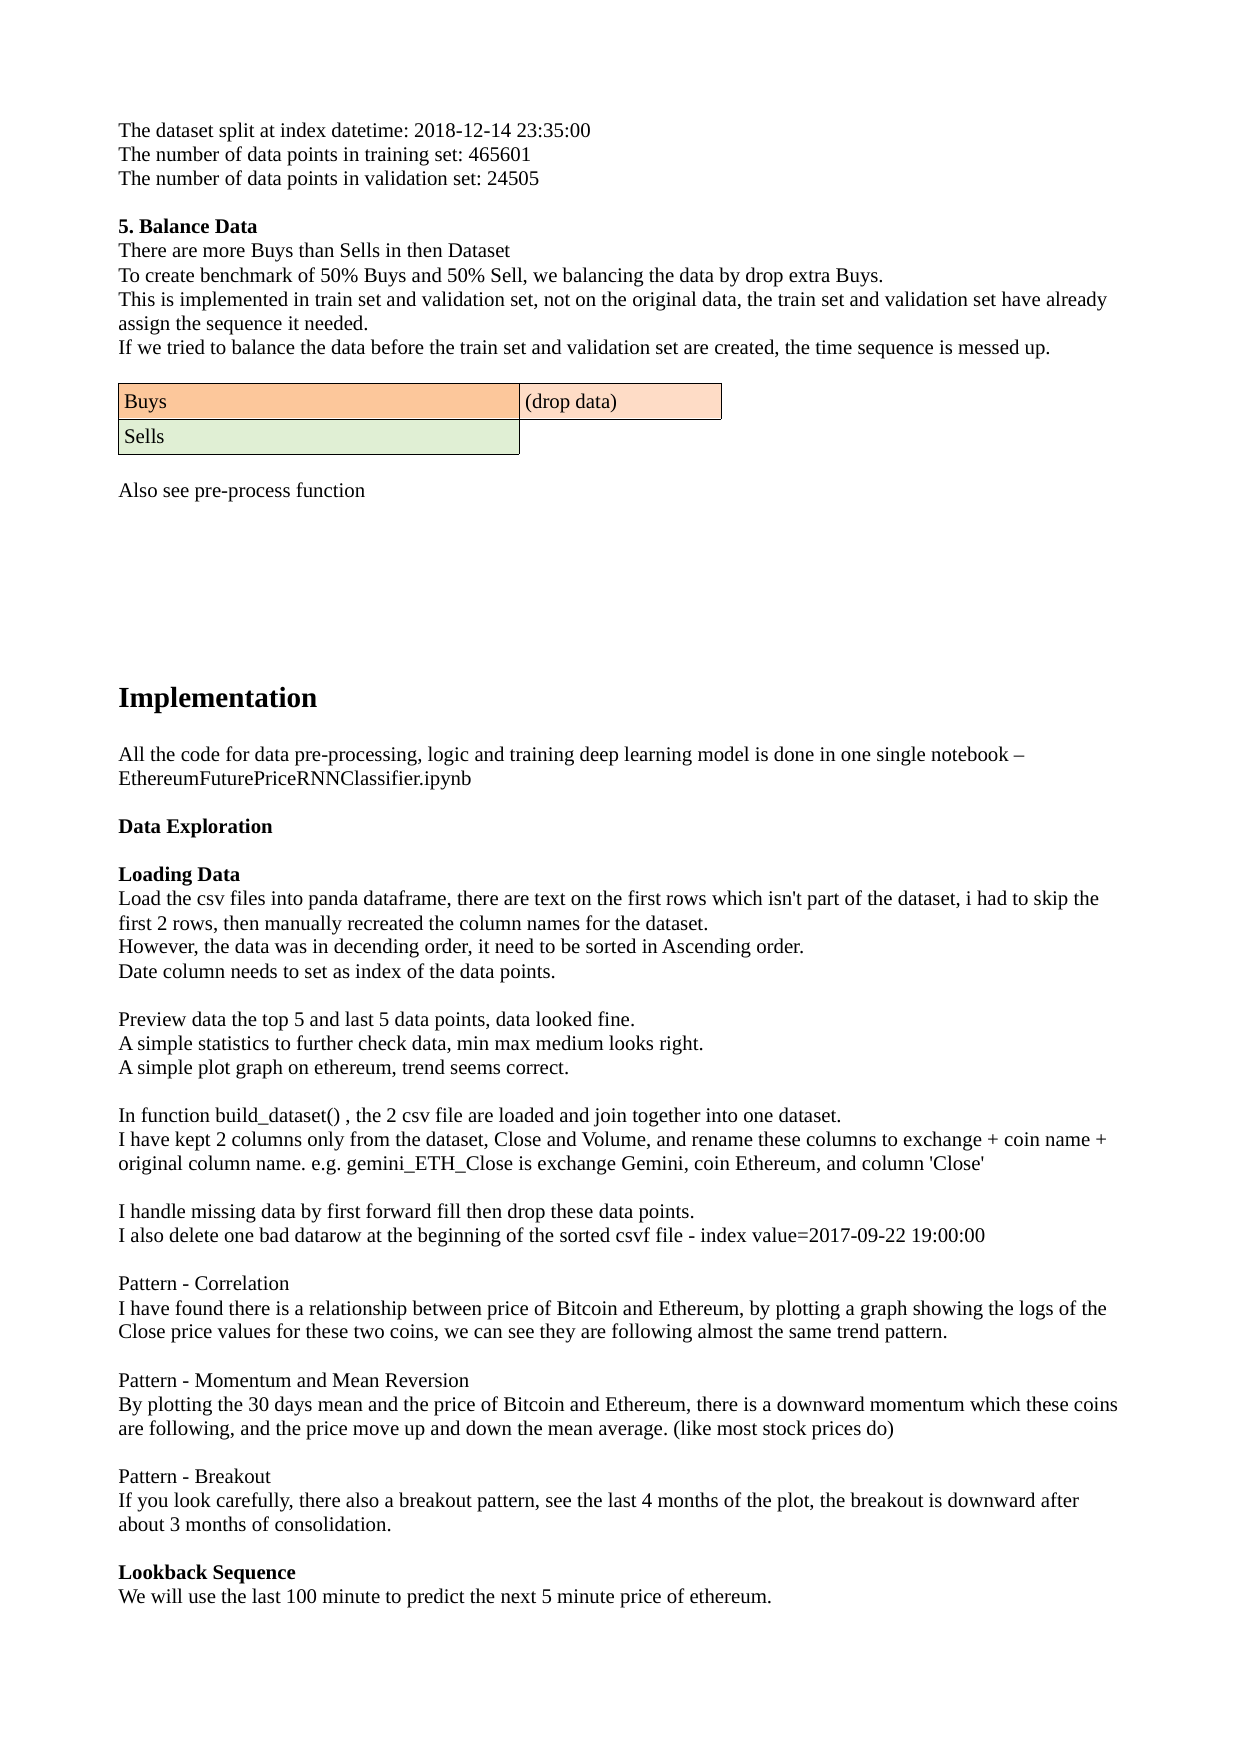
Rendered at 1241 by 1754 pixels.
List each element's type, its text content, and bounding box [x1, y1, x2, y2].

text I have found there is a relationship between price of Bitcoin and Ethereum, by plotting a graph showing the logs of the Close price values for these two coins, we can see they are following almost the same trend pattern. [118, 1295, 1122, 1343]
text Pattern - Correlation [118, 1271, 1122, 1295]
text There are more Buys than Sells in then Dataset [118, 238, 1122, 262]
text Loading Data [118, 862, 1122, 886]
text We will use the last 100 minute to predict the next 5 minute price of ethereum. [118, 1584, 1122, 1608]
text Pattern - Momentum and Mean Reversion [118, 1368, 1122, 1392]
text All the code for data pre-processing, logic and training deep learning model is done in one single notebook – EthereumFuturePriceRNNClassifier.ipynb [118, 742, 1122, 790]
text I have kept 2 columns only from the dataset, Close and Volume, and rename these columns to exchange + coin name + original column name. e.g. gemini_ETH_Close is exchange Gemini, coin Ethereum, and column 'Close' [118, 1127, 1122, 1175]
text Load the csv files into panda dataframe, there are text on the first rows which isn't part of the dataset, i had to skip the first 2 rows, then manually recreated the column names for the dataset. [118, 886, 1122, 934]
text To create benchmark of 50% Buys and 50% Sell, we balancing the data by drop extra Buys. [118, 262, 1122, 287]
text Data Exploration [118, 814, 1122, 838]
text If you look carefully, there also a breakout pattern, see the last 4 months of the plot, the breakout is downward after about 3 months of consolidation. [118, 1488, 1122, 1536]
text 5. Balance Data [118, 214, 1122, 238]
text In function build_dataset() , the 2 csv file are loaded and join together into one dataset. [118, 1103, 1122, 1127]
text The number of data points in validation set: 24505 [118, 166, 1122, 190]
text A simple statistics to further check data, min max medium looks right. [118, 1031, 1122, 1055]
text Also see pre-process function [118, 478, 1122, 502]
table_header (drop data) [520, 384, 721, 418]
text Preview data the top 5 and last 5 data points, data looked fine. [118, 1007, 1122, 1031]
table_header Sells [119, 420, 519, 454]
text I also delete one bad datarow at the beginning of the sorted csvf file - index value=2017-09-22 19:00:00 [118, 1223, 1122, 1247]
text Pattern - Breakout [118, 1464, 1122, 1488]
text The dataset split at index datetime: 2018-12-14 23:35:00 [118, 118, 1122, 142]
text However, the data was in decending order, it need to be sorted in Ascending order. [118, 934, 1122, 958]
text Lookback Sequence [118, 1560, 1122, 1584]
text This is implemented in train set and validation set, not on the original data, the train set and validation set have already assign the sequence it needed. [118, 287, 1122, 335]
text If we tried to balance the data before the train set and validation set are created, the time sequence is messed up. [118, 335, 1122, 359]
text The number of data points in training set: 465601 [118, 142, 1122, 166]
text A simple plot graph on ethereum, trend seems correct. [118, 1055, 1122, 1079]
subtitle Implementation [118, 680, 1122, 713]
text By plotting the 30 days mean and the price of Bitcoin and Ethereum, there is a downward momentum which these coins are following, and the price move up and down the mean average. (like most stock prices do) [118, 1392, 1122, 1440]
table_header Buys [119, 384, 519, 418]
text Date column needs to set as index of the data points. [118, 958, 1122, 983]
text I handle missing data by first forward fill then drop these data points. [118, 1199, 1122, 1223]
